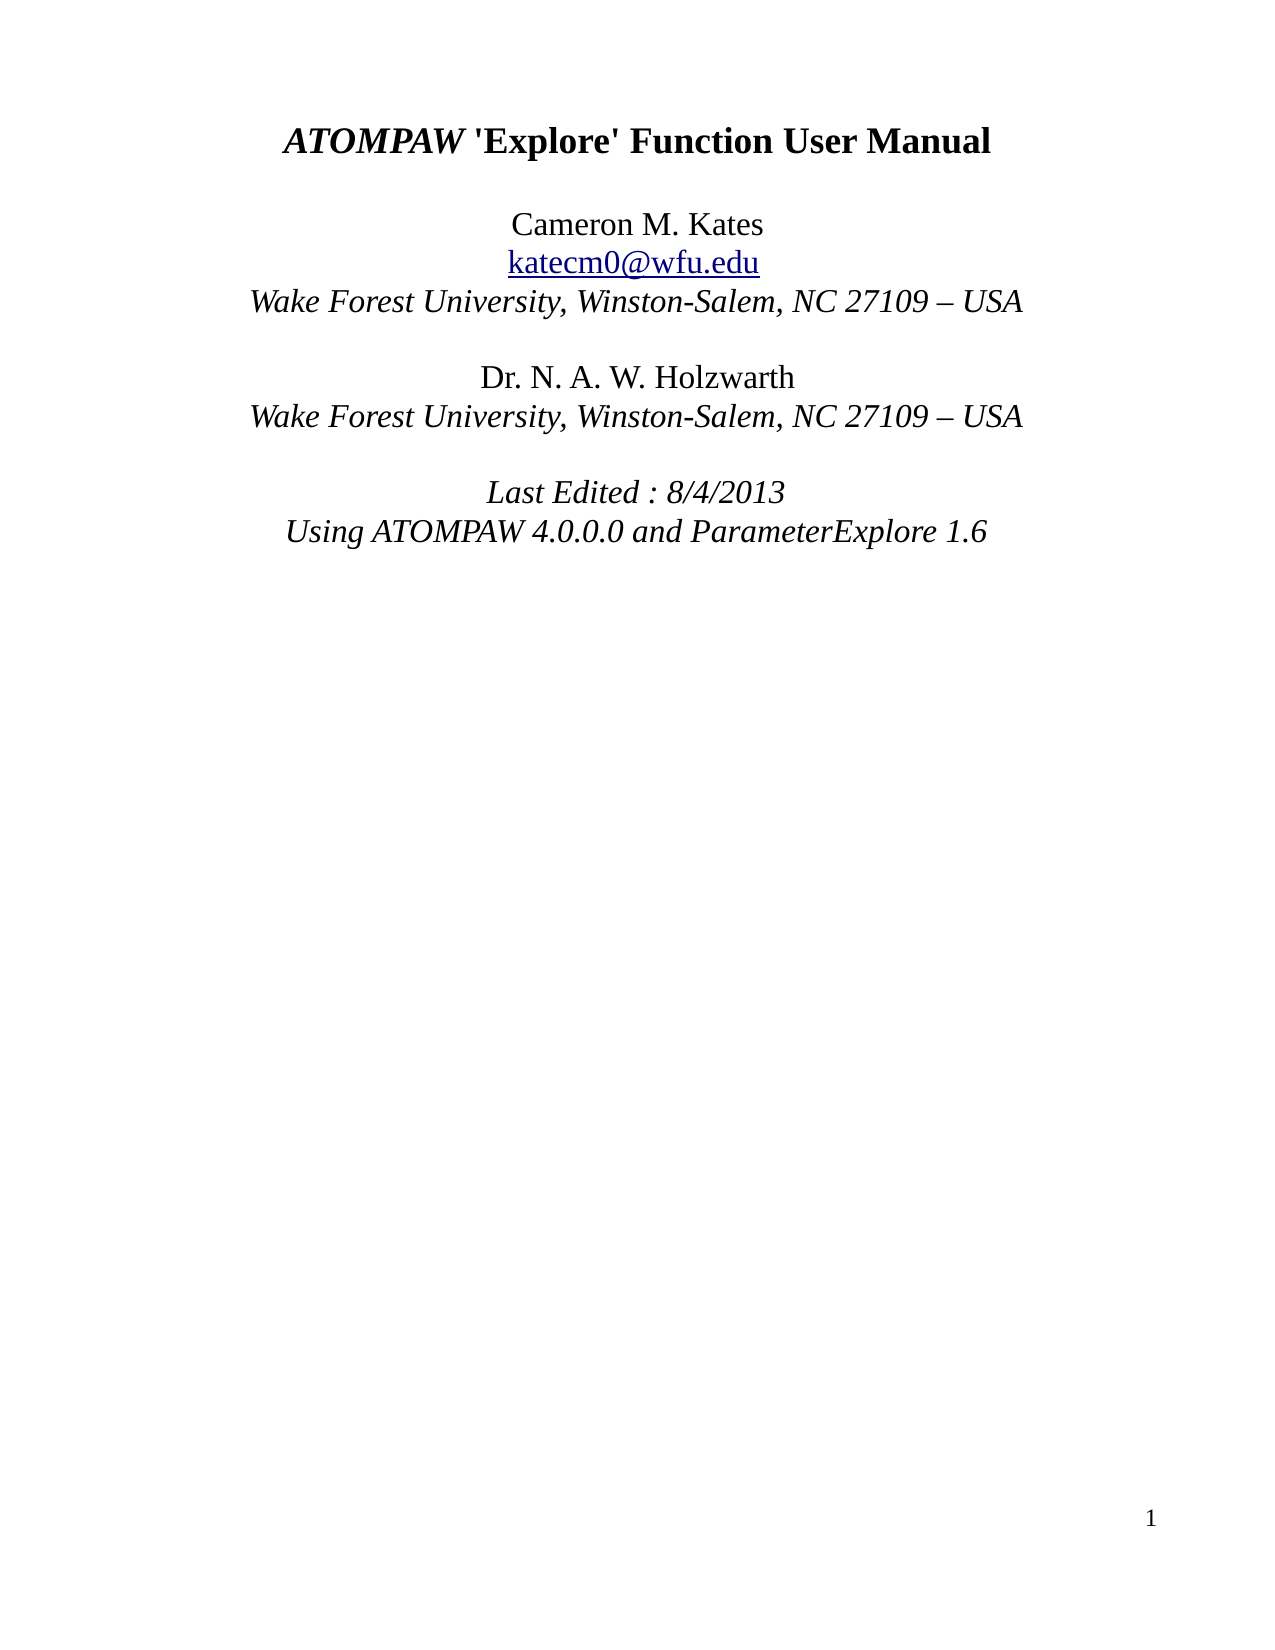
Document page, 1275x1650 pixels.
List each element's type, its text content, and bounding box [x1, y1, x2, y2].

text katecm0@wfu.edu [118, 243, 1157, 281]
text Wake Forest University, Winston-Salem, NC 27109 – USA [118, 396, 1157, 434]
text Cameron M. Kates [118, 204, 1157, 243]
text ATOMPAW 'Explore' Function User Manual [118, 118, 1157, 161]
text Using ATOMPAW 4.0.0.0 and ParameterExplore 1.6 [118, 511, 1157, 549]
text Last Edited : 8/4/2013 [118, 473, 1157, 511]
text Wake Forest University, Winston-Salem, NC 27109 – USA [118, 281, 1157, 319]
text Dr. N. A. W. Holzwarth [118, 358, 1157, 396]
